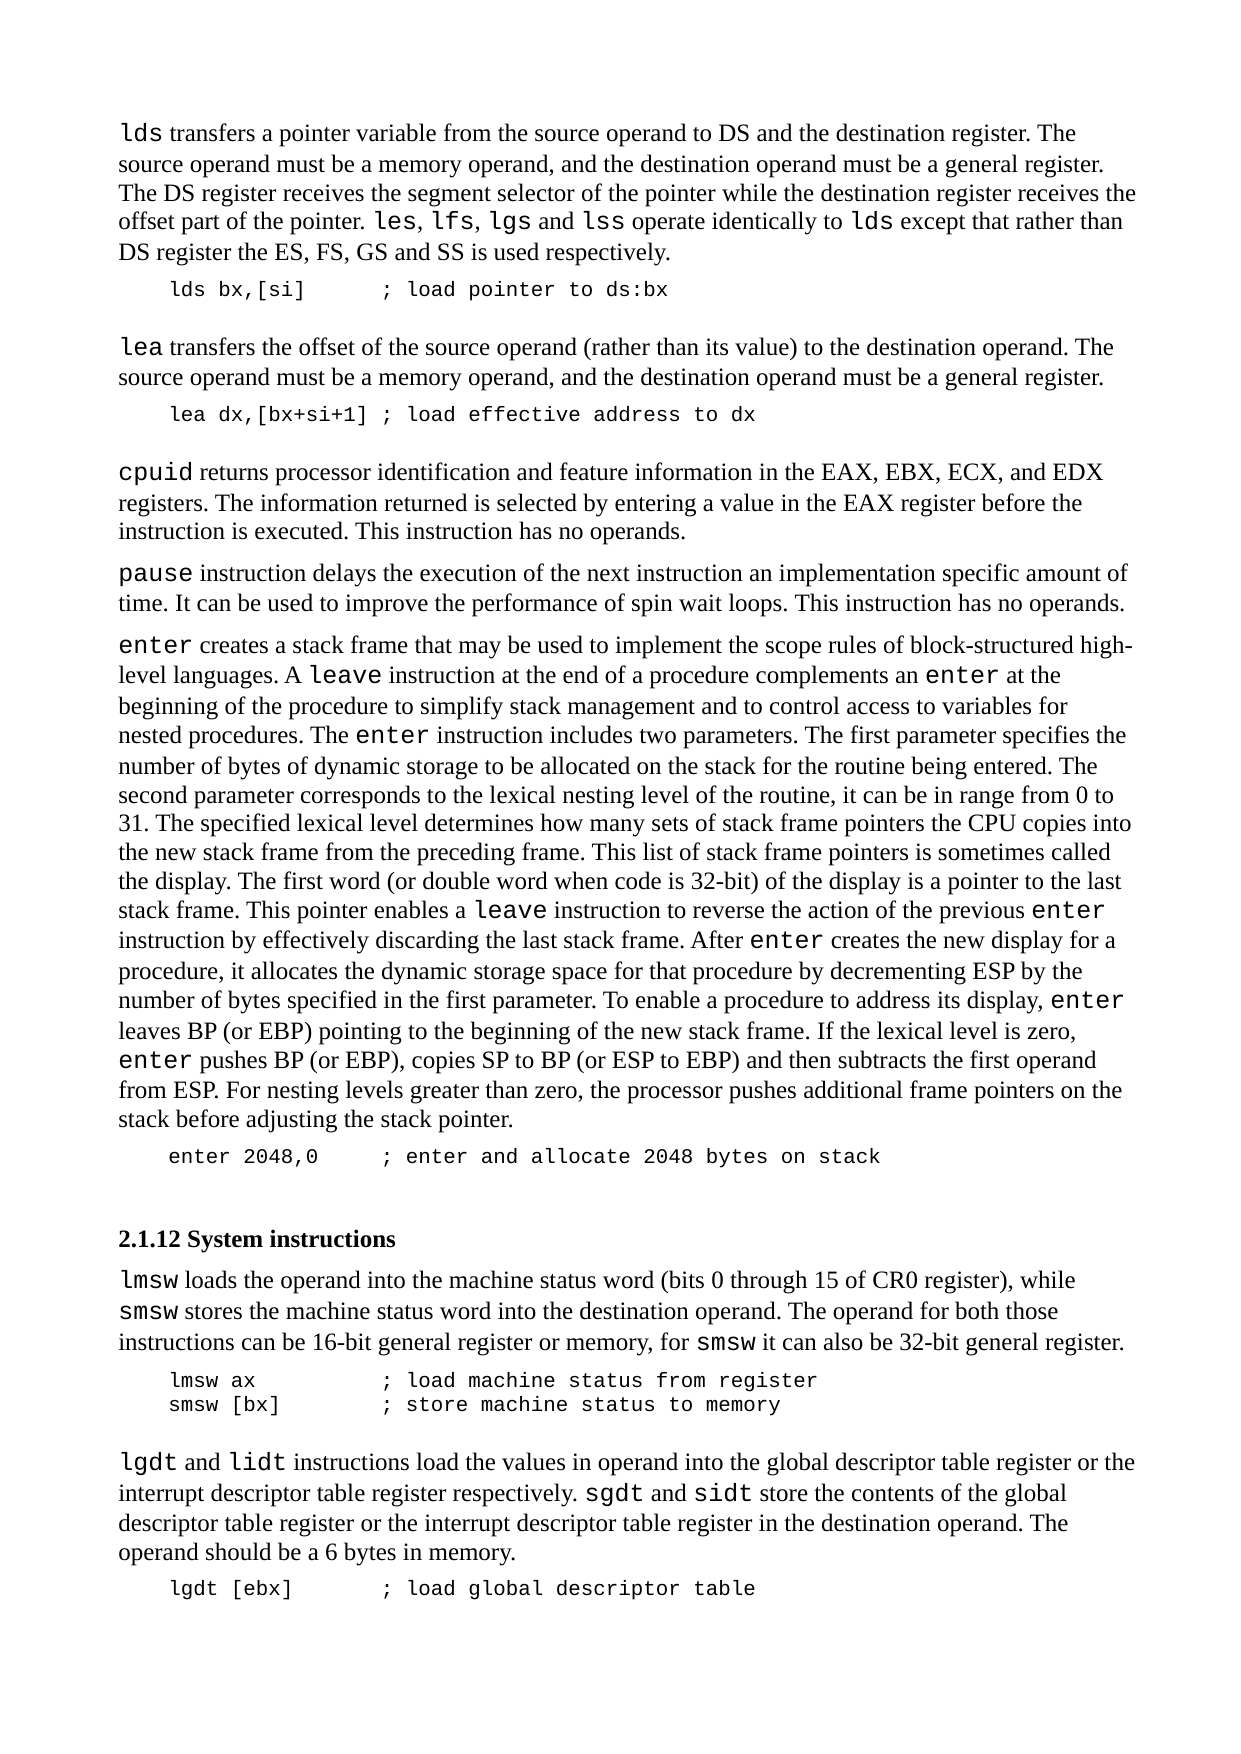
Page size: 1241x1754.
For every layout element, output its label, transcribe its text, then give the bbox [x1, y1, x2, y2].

text lea transfers the offset of the source operand (rather than its value) to the destination operand. The source operand must be a memory operand, and the destination operand must be a general register. [118, 332, 1137, 391]
text lea dx,[bx+si+1] ; load effective address to dx [118, 404, 1137, 427]
text enter 2048,0 ; enter and allocate 2048 bytes on stack [118, 1146, 1137, 1169]
text enter creates a stack frame that may be used to implement the scope rules of block-structured high-level languages. A leave instruction at the end of a procedure complements an enter at the beginning of the procedure to simplify stack management and to control access to variables for nested procedures. The enter instruction includes two parameters. The first parameter specifies the number of bytes of dynamic storage to be allocated on the stack for the routine being entered. The second parameter corresponds to the lexical nesting level of the routine, it can be in range from 0 to 31. The specified lexical level determines how many sets of stack frame pointers the CPU copies into the new stack frame from the preceding frame. This list of stack frame pointers is sometimes called the display. The first word (or double word when code is 32-bit) of the display is a pointer to the last stack frame. This pointer enables a leave instruction to reverse the action of the previous enter instruction by effectively discarding the last stack frame. After enter creates the new display for a procedure, it allocates the dynamic storage space for that procedure by decrementing ESP by the number of bytes specified in the first parameter. To enable a procedure to address its display, enter leaves BP (or EBP) pointing to the beginning of the new stack frame. If the lexical level is zero, enter pushes BP (or EBP), copies SP to BP (or ESP to EBP) and then subtracts the first operand from ESP. For nesting levels greater than zero, the processor pushes additional frame pointers on the stack before adjusting the stack pointer. [118, 630, 1137, 1133]
subtitle 2.1.12 System instructions [118, 1224, 1137, 1252]
text smsw [bx] ; store machine status to memory [118, 1394, 1137, 1417]
text lds bx,[si] ; load pointer to ds:bx [118, 278, 1137, 302]
text cpuid returns processor identification and feature information in the EAX, EBX, ECX, and EDX registers. The information returned is selected by entering a value in the EAX register before the instruction is executed. This instruction has no operands. [118, 457, 1137, 545]
text lgdt and lidt instructions load the values in operand into the global descriptor table register or the interrupt descriptor table register respectively. sgdt and sidt store the contents of the global descriptor table register or the interrupt descriptor table register in the destination operand. The operand should be a 6 bytes in memory. [118, 1447, 1137, 1566]
text pause instruction delays the execution of the next instruction an implementation specific amount of time. It can be used to improve the performance of spin wait loops. This instruction has no operands. [118, 558, 1137, 617]
text lmsw loads the operand into the machine status word (bits 0 through 15 of CR0 register), while smsw stores the machine status word into the destination operand. The operand for both those instructions can be 16-bit general register or memory, for smsw it can also be 32-bit general register. [118, 1265, 1137, 1357]
text lmsw ax ; load machine status from register [118, 1370, 1137, 1394]
text lgdt [ebx] ; load global descriptor table [118, 1578, 1137, 1602]
text lds transfers a pointer variable from the source operand to DS and the destination register. The source operand must be a memory operand, and the destination operand must be a general register. The DS register receives the segment selector of the pointer while the destination register receives the offset part of the pointer. les, lfs, lgs and lss operate identically to lds except that rather than DS register the ES, FS, GS and SS is used respectively. [118, 118, 1137, 266]
